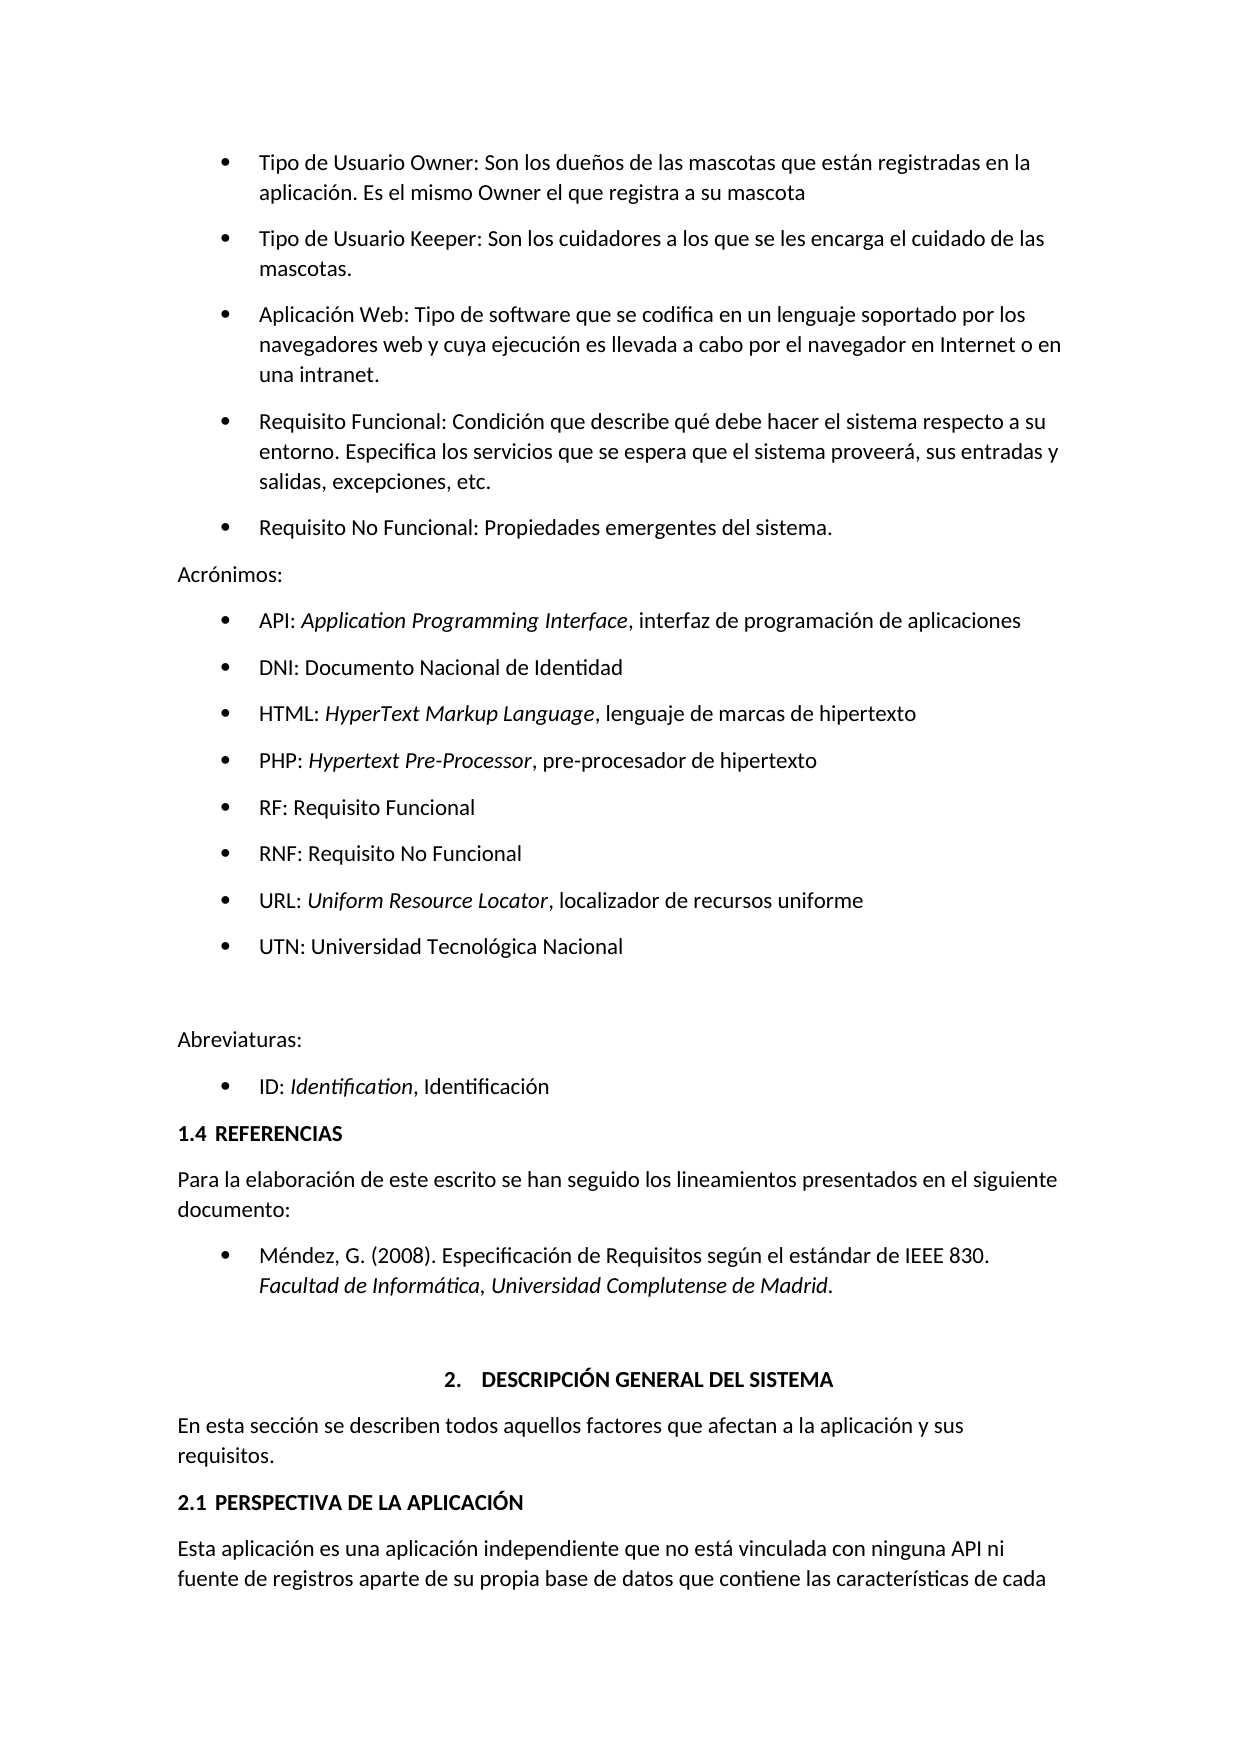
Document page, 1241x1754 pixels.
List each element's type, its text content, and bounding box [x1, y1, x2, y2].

list PHP: Hypertext Pre-Processor, pre-procesador de hipertexto [221, 746, 1063, 774]
text Esta aplicación es una aplicación independiente que no está vinculada con ninguna API ni fuente de registros aparte de su propia base de datos que contiene las características de cada [177, 1534, 1063, 1592]
list Requisito No Funcional: Propiedades emergentes del sistema. [221, 513, 1063, 541]
list HTML: HyperText Markup Language, lenguaje de marcas de hipertexto [221, 699, 1063, 728]
list Tipo de Usuario Owner: Son los dueños de las mascotas que están registradas en la aplicación. Es el mismo Owner el que registra a su mascota [221, 148, 1063, 206]
list ID: Identification, Identificación [221, 1072, 1063, 1100]
list URL: Uniform Resource Locator, localizador de recursos uniforme [221, 886, 1063, 914]
list DESCRIPCIÓN GENERAL DEL SISTEMA [215, 1365, 1063, 1393]
list RNF: Requisito No Funcional [221, 839, 1063, 867]
text Abreviaturas: [177, 1026, 1063, 1053]
text Acrónimos: [177, 560, 1063, 588]
list Tipo de Usuario Keeper: Son los cuidadores a los que se les encarga el cuidado de las mascotas. [221, 224, 1063, 282]
list PERSPECTIVA DE LA APLICACIÓN [177, 1488, 1063, 1516]
list Aplicación Web: Tipo de software que se codifica en un lenguaje soportado por los navegadores web y cuya ejecución es llevada a cabo por el navegador en Internet o en una intranet. [221, 301, 1063, 388]
list REFERENCIAS [177, 1119, 1063, 1147]
text En esta sección se describen todos aquellos factores que afectan a la aplicación y sus requisitos. [177, 1411, 1063, 1469]
list UTN: Universidad Tecnológica Nacional [221, 932, 1063, 960]
list Méndez, G. (2008). Especificación de Requisitos según el estándar de IEEE 830. Facultad de Informática, Universidad Complutense de Madrid. [221, 1242, 1063, 1299]
list Requisito Funcional: Condición que describe qué debe hacer el sistema respecto a su entorno. Especifica los servicios que se espera que el sistema proveerá, sus entradas y salidas, excepciones, etc. [221, 407, 1063, 495]
list DNI: Documento Nacional de Identidad [221, 653, 1063, 681]
text Para la elaboración de este escrito se han seguido los lineamientos presentados en el siguiente documento: [177, 1165, 1063, 1223]
list API: Application Programming Interface, interfaz de programación de aplicaciones [221, 606, 1063, 634]
list RF: Requisito Funcional [221, 793, 1063, 821]
